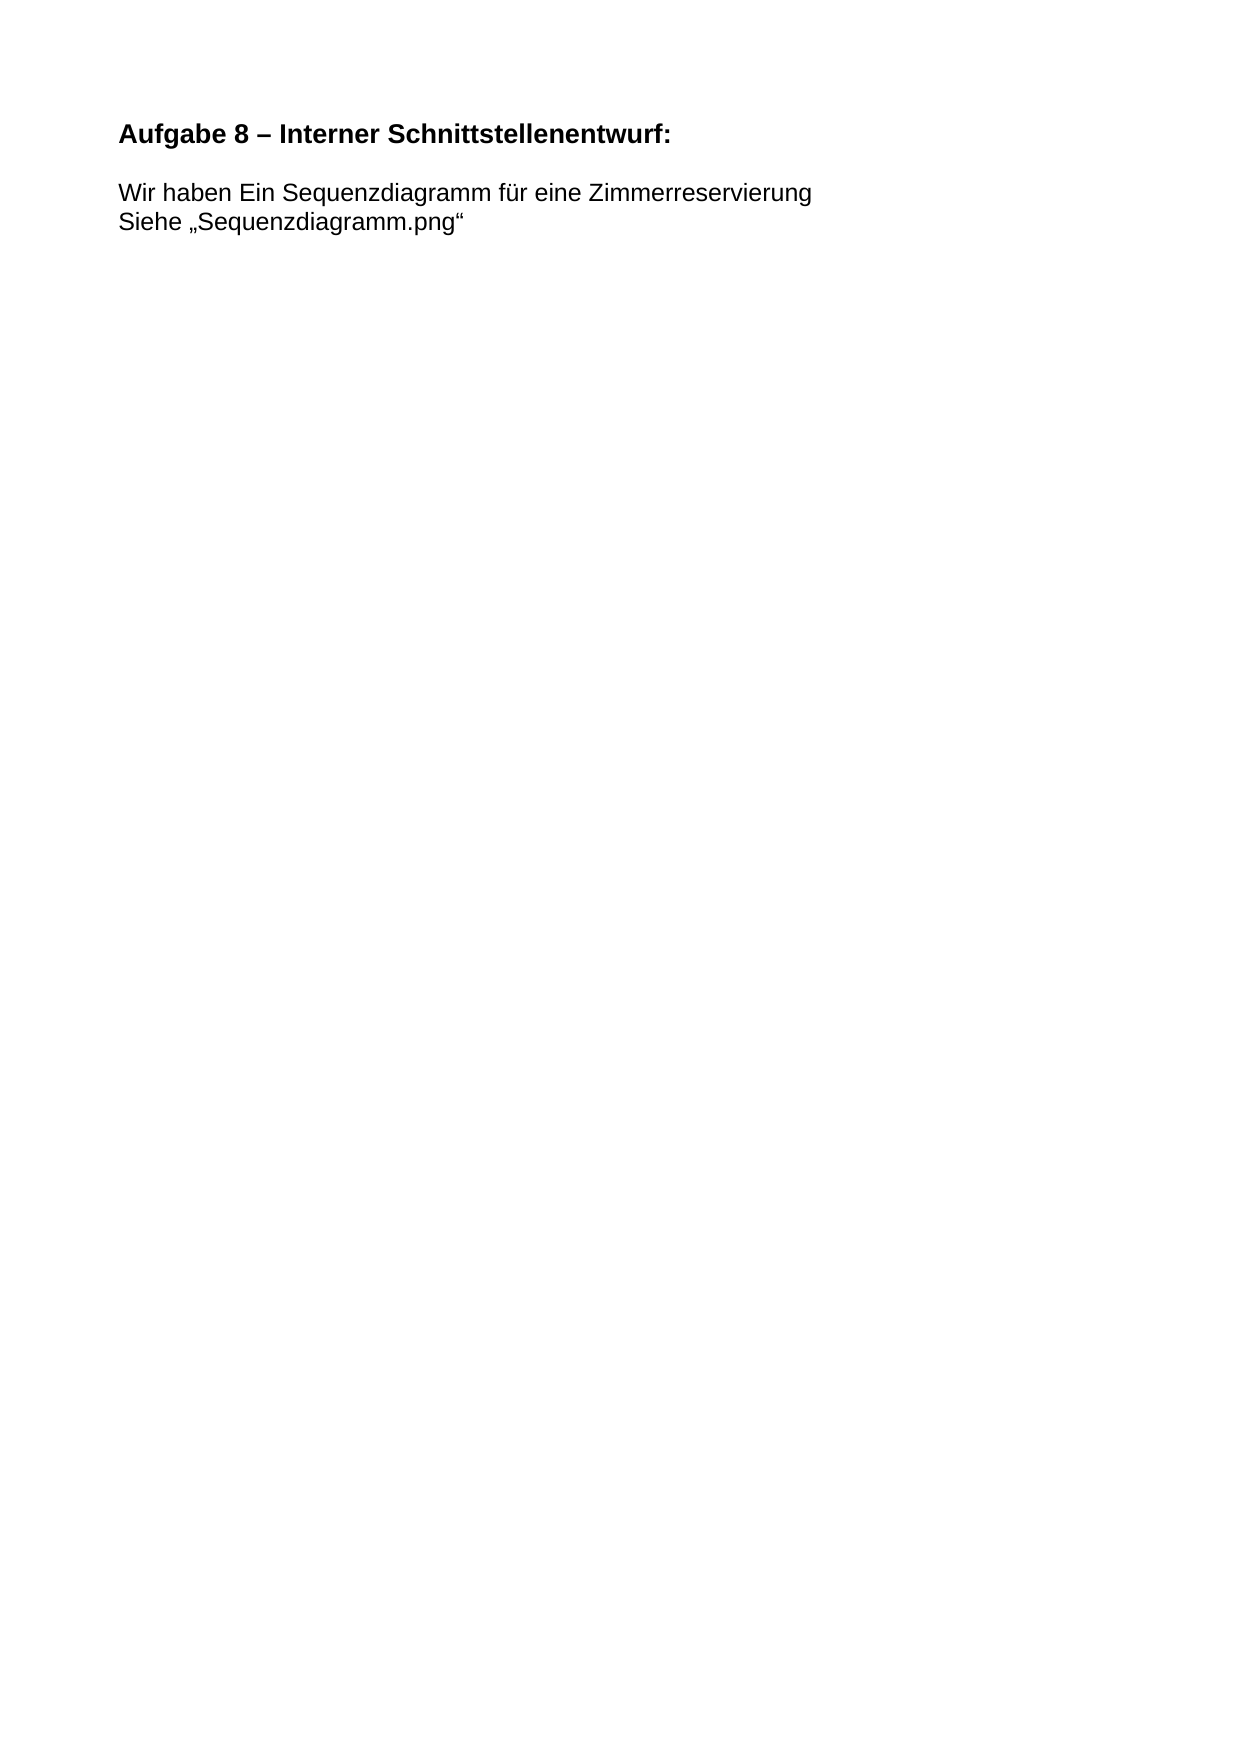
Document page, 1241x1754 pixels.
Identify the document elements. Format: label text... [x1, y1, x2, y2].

text Aufgabe 8 – Interner Schnittstellenentwurf: [118, 118, 1122, 149]
text Wir haben Ein Sequenzdiagramm für eine Zimmerreservierung [118, 178, 1122, 207]
text Siehe „Sequenzdiagramm.png“ [118, 207, 1122, 236]
